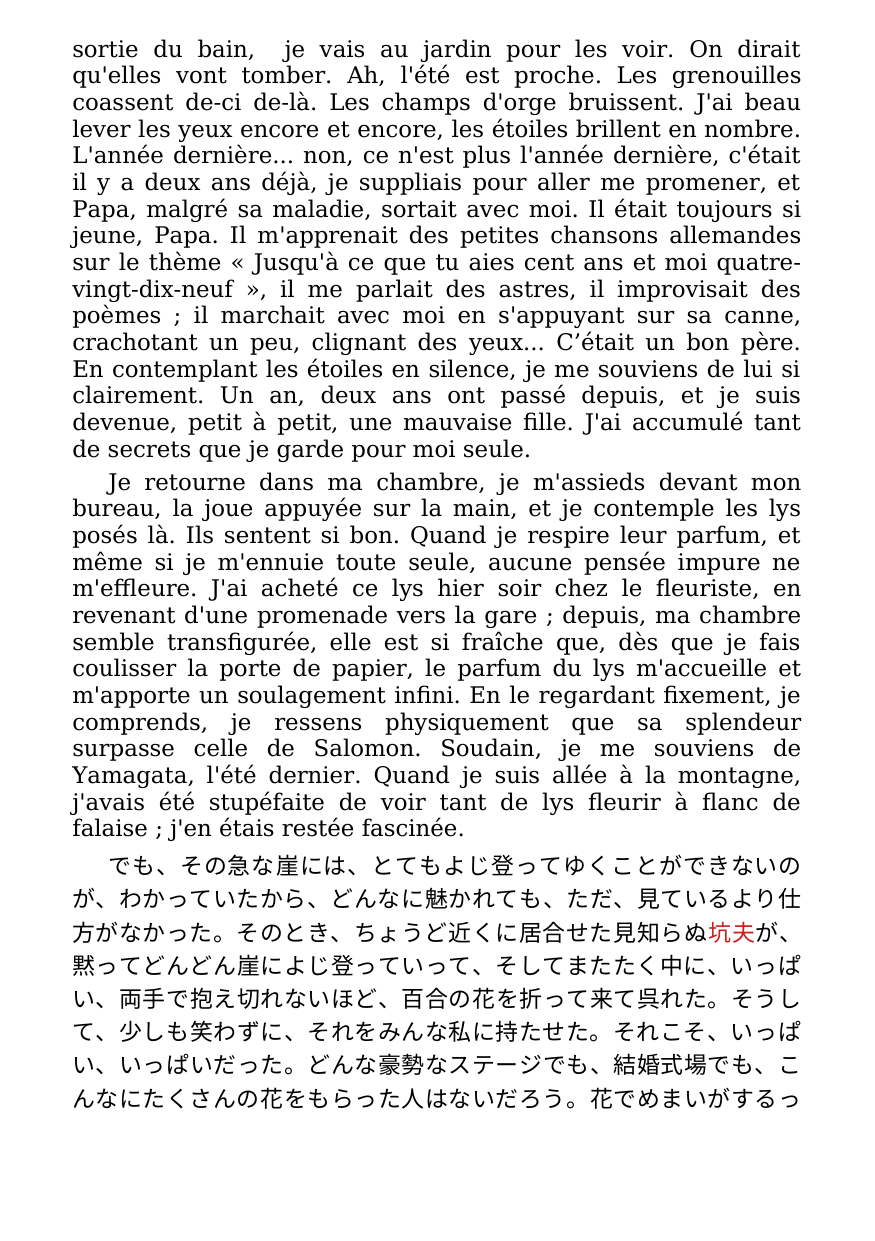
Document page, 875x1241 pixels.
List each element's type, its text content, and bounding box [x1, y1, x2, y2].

text でも、その急な崖には、とてもよじ登ってゆくことができないのが、わかっていたから、どんなに魅かれても、ただ、見ているより仕方がなかった。そのとき、ちょうど近くに居合せた見知らぬ坑夫が、黙ってどんどん崖によじ登っていって、そしてまたたく中に、いっぱい、両手で抱え切れないほど、百合の花を折って来て呉れた。そうして、少しも笑わずに、それをみんな私に持たせた。それこそ、いっぱい、いっぱいだった。どんな豪勢なステージでも、結婚式場でも、こんなにたくさんの花をもらった人はないだろう。花でめまいがするっ [72, 848, 802, 1114]
text Je retourne dans ma chambre, je m'assieds devant mon bureau, la joue appuyée sur la main, et je contemple les lys posés là. Ils sentent si bon. Quand je respire leur parfum, et même si je m'ennuie toute seule, aucune pensée impure ne m'effleure. J'ai acheté ce lys hier soir chez le fleuriste, en revenant d'une promenade vers la gare ; depuis, ma chambre semble transfigurée, elle est si fraîche que, dès que je fais coulisser la porte de papier, le parfum du lys m'accueille et m'apporte un soulagement infini. En le regardant fixement, je comprends, je ressens physiquement que sa splendeur surpasse celle de Salomon. Soudain, je me souviens de Yamagata, l'été dernier. Quand je suis allée à la montagne, j'avais été stupéfaite de voir tant de lys fleurir à flanc de falaise ; j'en étais restée fascinée. [72, 469, 802, 842]
text sortie du bain, je vais au jardin pour les voir. On dirait qu'elles vont tomber. Ah, l'été est proche. Les grenouilles coassent de-ci de-là. Les champs d'orge bruissent. J'ai beau lever les yeux encore et encore, les étoiles brillent en nombre. L'année dernière... non, ce n'est plus l'année dernière, c'était il y a deux ans déjà, je suppliais pour aller me promener, et Papa, malgré sa maladie, sortait avec moi. Il était toujours si jeune, Papa. Il m'apprenait des petites chansons allemandes sur le thème « Jusqu'à ce que tu aies cent ans et moi quatre-vingt-dix-neuf », il me parlait des astres, il improvisait des poèmes ; il marchait avec moi en s'appuyant sur sa canne, crachotant un peu, clignant des yeux... C’était un bon père. En contemplant les étoiles en silence, je me souviens de lui si clairement. Un an, deux ans ont passé depuis, et je suis devenue, petit à petit, une mauvaise fille. J'ai accumulé tant de secrets que je garde pour moi seule. [72, 36, 802, 463]
